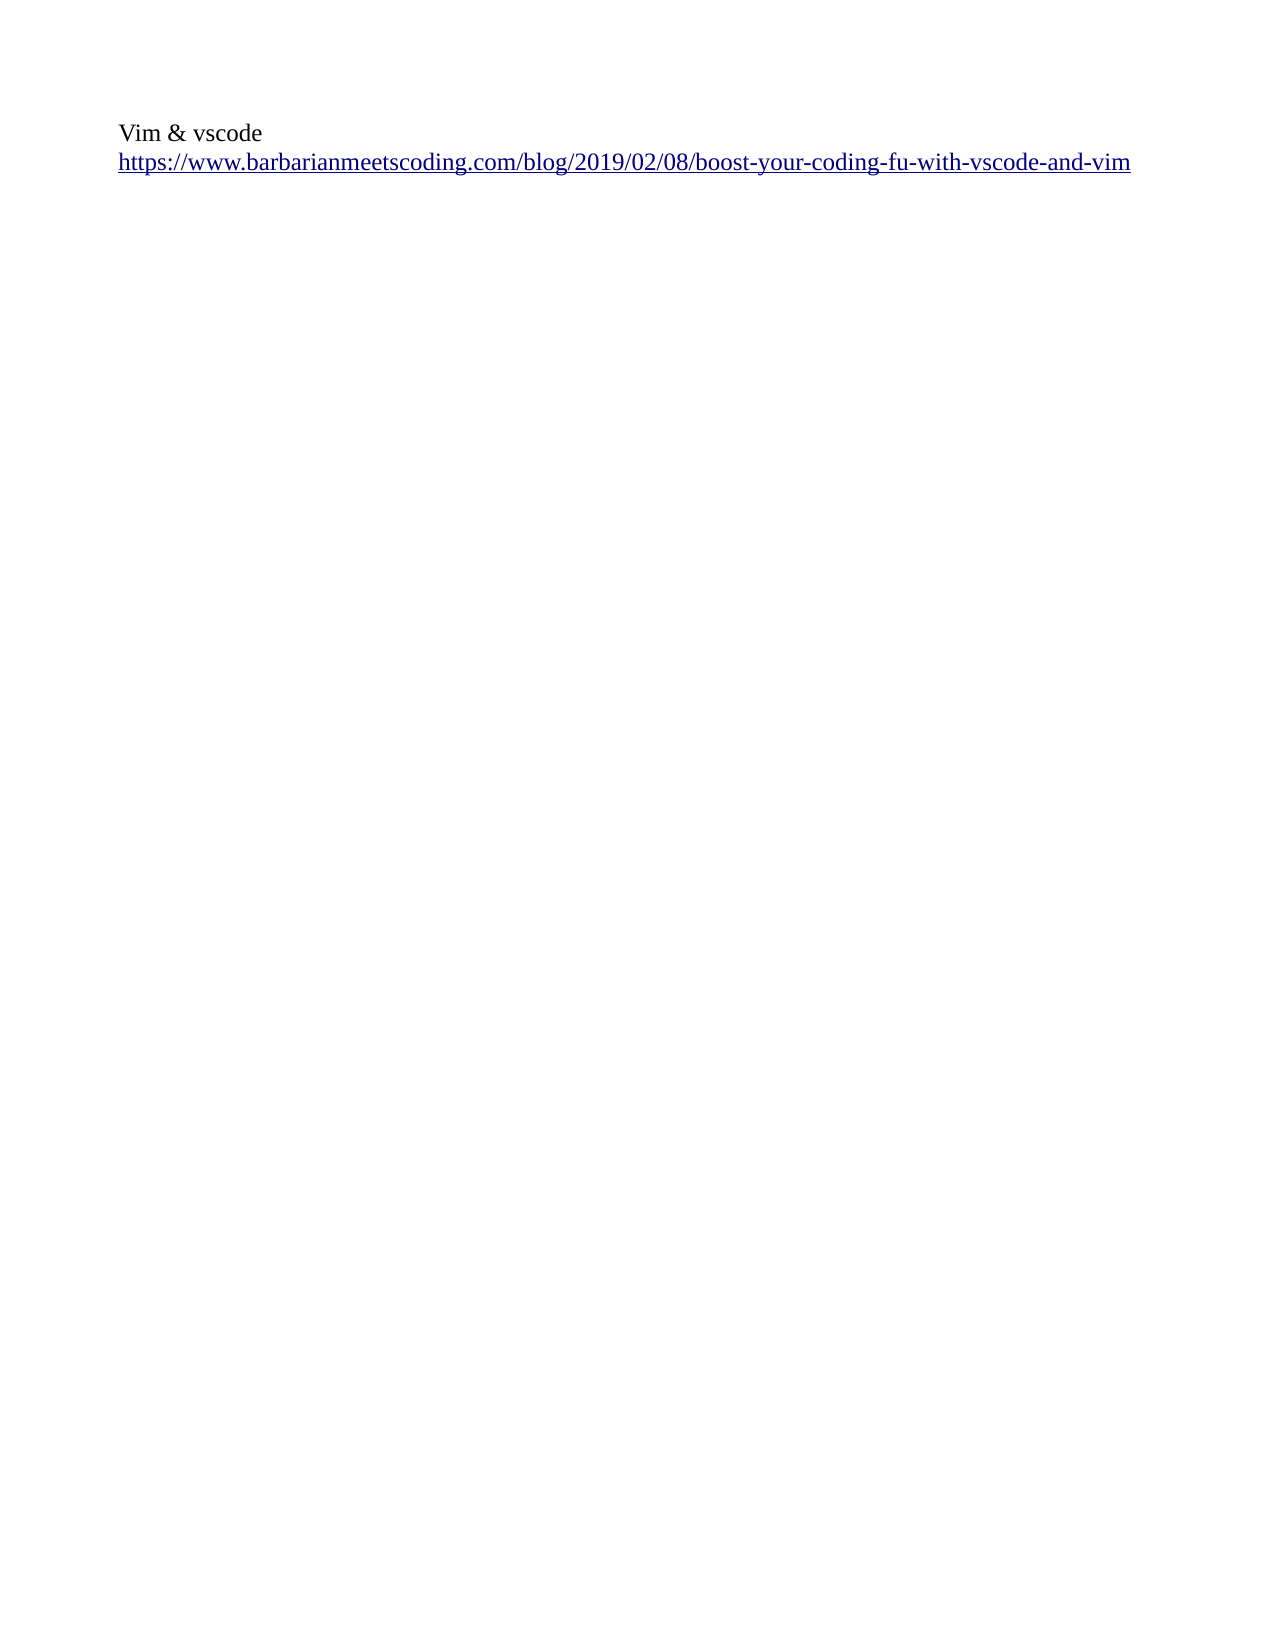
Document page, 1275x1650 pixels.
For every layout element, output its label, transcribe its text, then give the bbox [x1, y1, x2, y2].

text Vim & vscode [118, 118, 1157, 147]
text https://www.barbarianmeetscoding.com/blog/2019/02/08/boost-your-coding-fu-with-vscode-and-vim [118, 147, 1157, 176]
